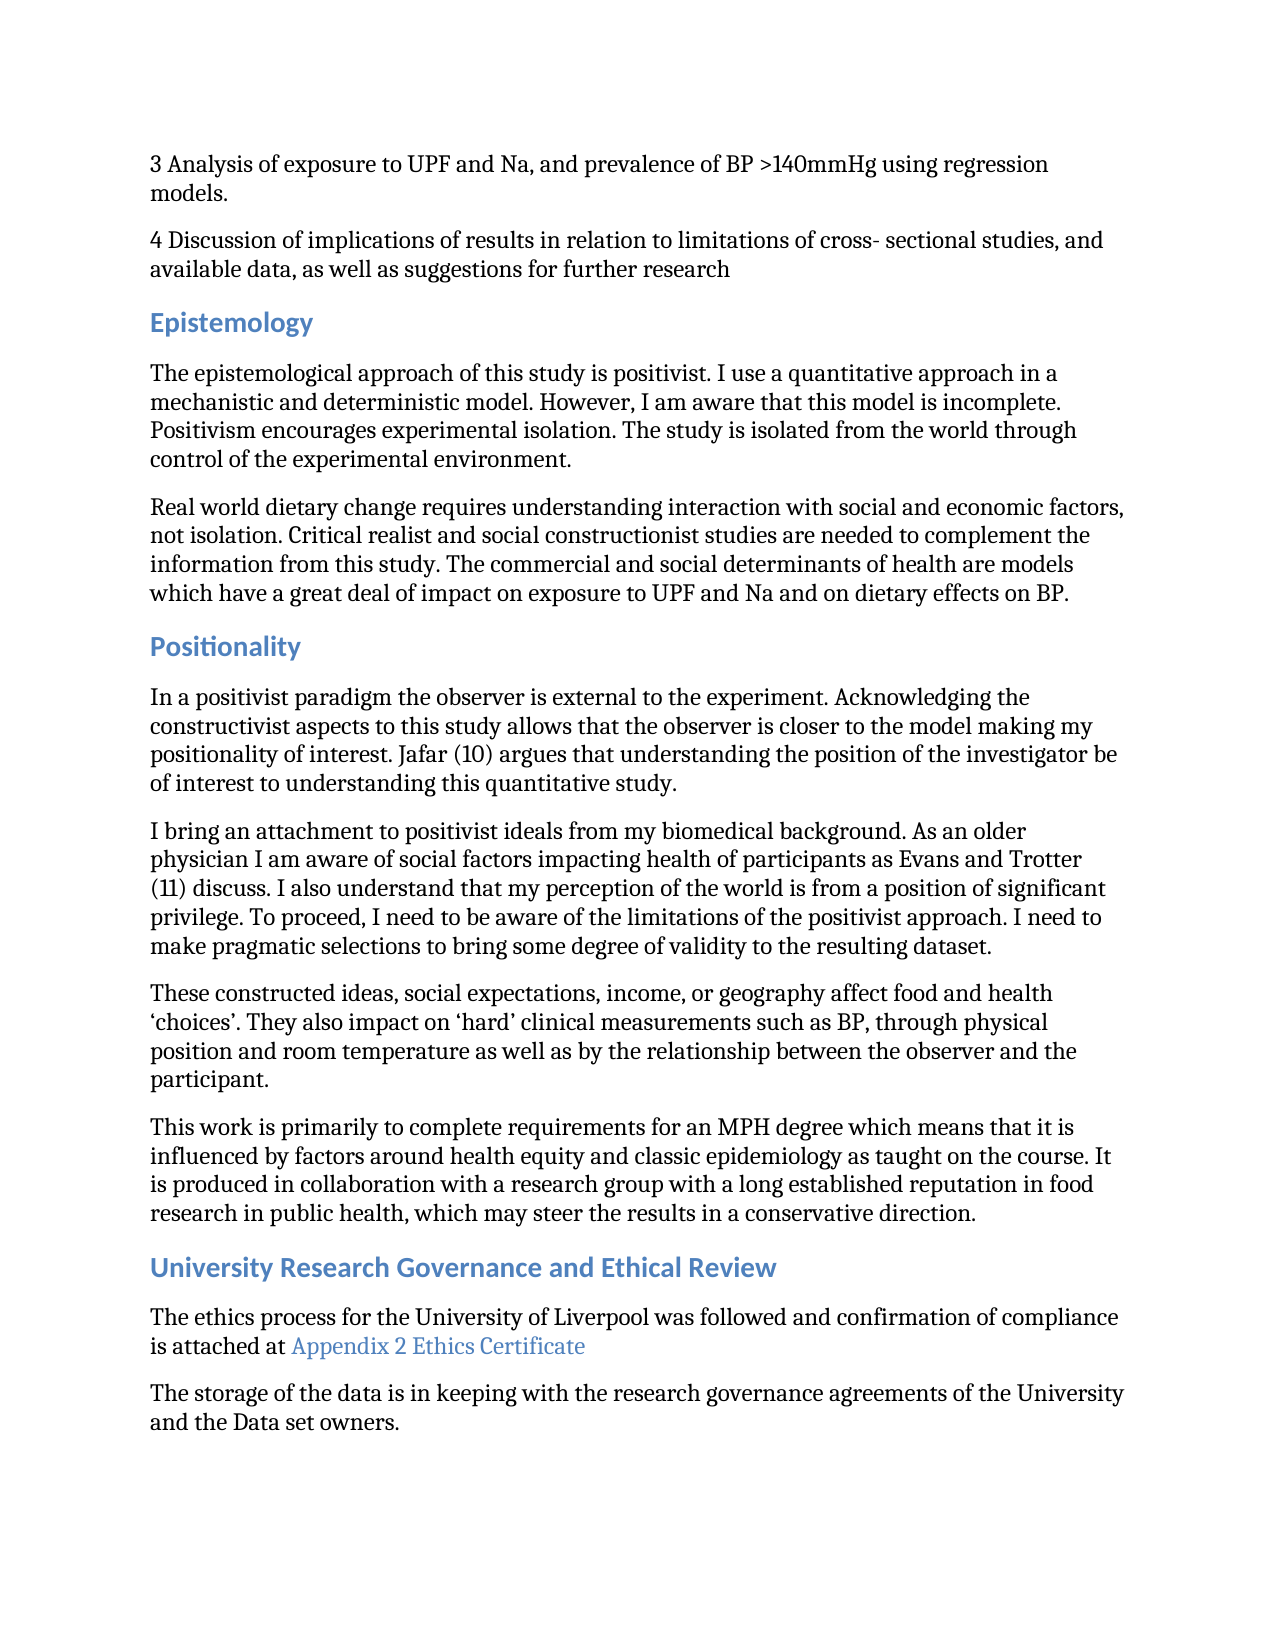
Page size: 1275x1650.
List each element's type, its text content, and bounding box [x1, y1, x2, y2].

text This work is primarily to complete requirements for an MPH degree which means that it is influenced by factors around health equity and classic epidemiology as taught on the course. It is produced in collaboration with a research group with a long established reputation in food research in public health, which may steer the results in a conservative direction. [150, 1113, 1125, 1228]
text I bring an attachment to positivist ideals from my biomedical background. As an older physician I am aware of social factors impacting health of participants as Evans and Trotter (11) discuss. I also understand that my perception of the world is from a position of significant privilege. To proceed, I need to be aware of the limitations of the positivist approach. I need to make pragmatic selections to bring some degree of validity to the resulting dataset. [150, 817, 1125, 960]
text The ethics process for the University of Liverpool was followed and confirmation of compliance is attached at Appendix 2 Ethics Certificate [150, 1303, 1125, 1361]
text 3 Analysis of exposure to UPF and Na, and prevalence of BP >140mmHg using regression models. [150, 150, 1125, 207]
text The epistemological approach of this study is positivist. I use a quantitative approach in a mechanistic and deterministic model. However, I am aware that this model is incomplete. Positivism encourages experimental isolation. The study is isolated from the world through control of the experimental environment. [150, 359, 1125, 474]
subtitle University Research Governance and Ethical Review [150, 1249, 1125, 1284]
text Real world dietary change requires understanding interaction with social and economic factors, not isolation. Critical realist and social constructionist studies are needed to complement the information from this study. The commercial and social determinants of health are models which have a great deal of impact on exposure to UPF and Na and on dietary effects on BP. [150, 493, 1125, 608]
subtitle Positionality [150, 628, 1125, 664]
text In a positivist paradigm the observer is external to the experiment. Acknowledging the constructivist aspects to this study allows that the observer is closer to the model making my positionality of interest. Jafar (10) argues that understanding the position of the investigator be of interest to understanding this quantitative study. [150, 683, 1125, 798]
text 4 Discussion of implications of results in relation to limitations of cross- sectional studies, and available data, as well as suggestions for further research [150, 226, 1125, 284]
text The storage of the data is in keeping with the research governance agreements of the University and the Data set owners. [150, 1379, 1125, 1437]
text These constructed ideas, social expectations, income, or geography affect food and health ‘choices’. They also impact on ‘hard’ clinical measurements such as BP, through physical position and room temperature as well as by the relationship between the observer and the participant. [150, 979, 1125, 1094]
subtitle Epistemology [150, 304, 1125, 340]
